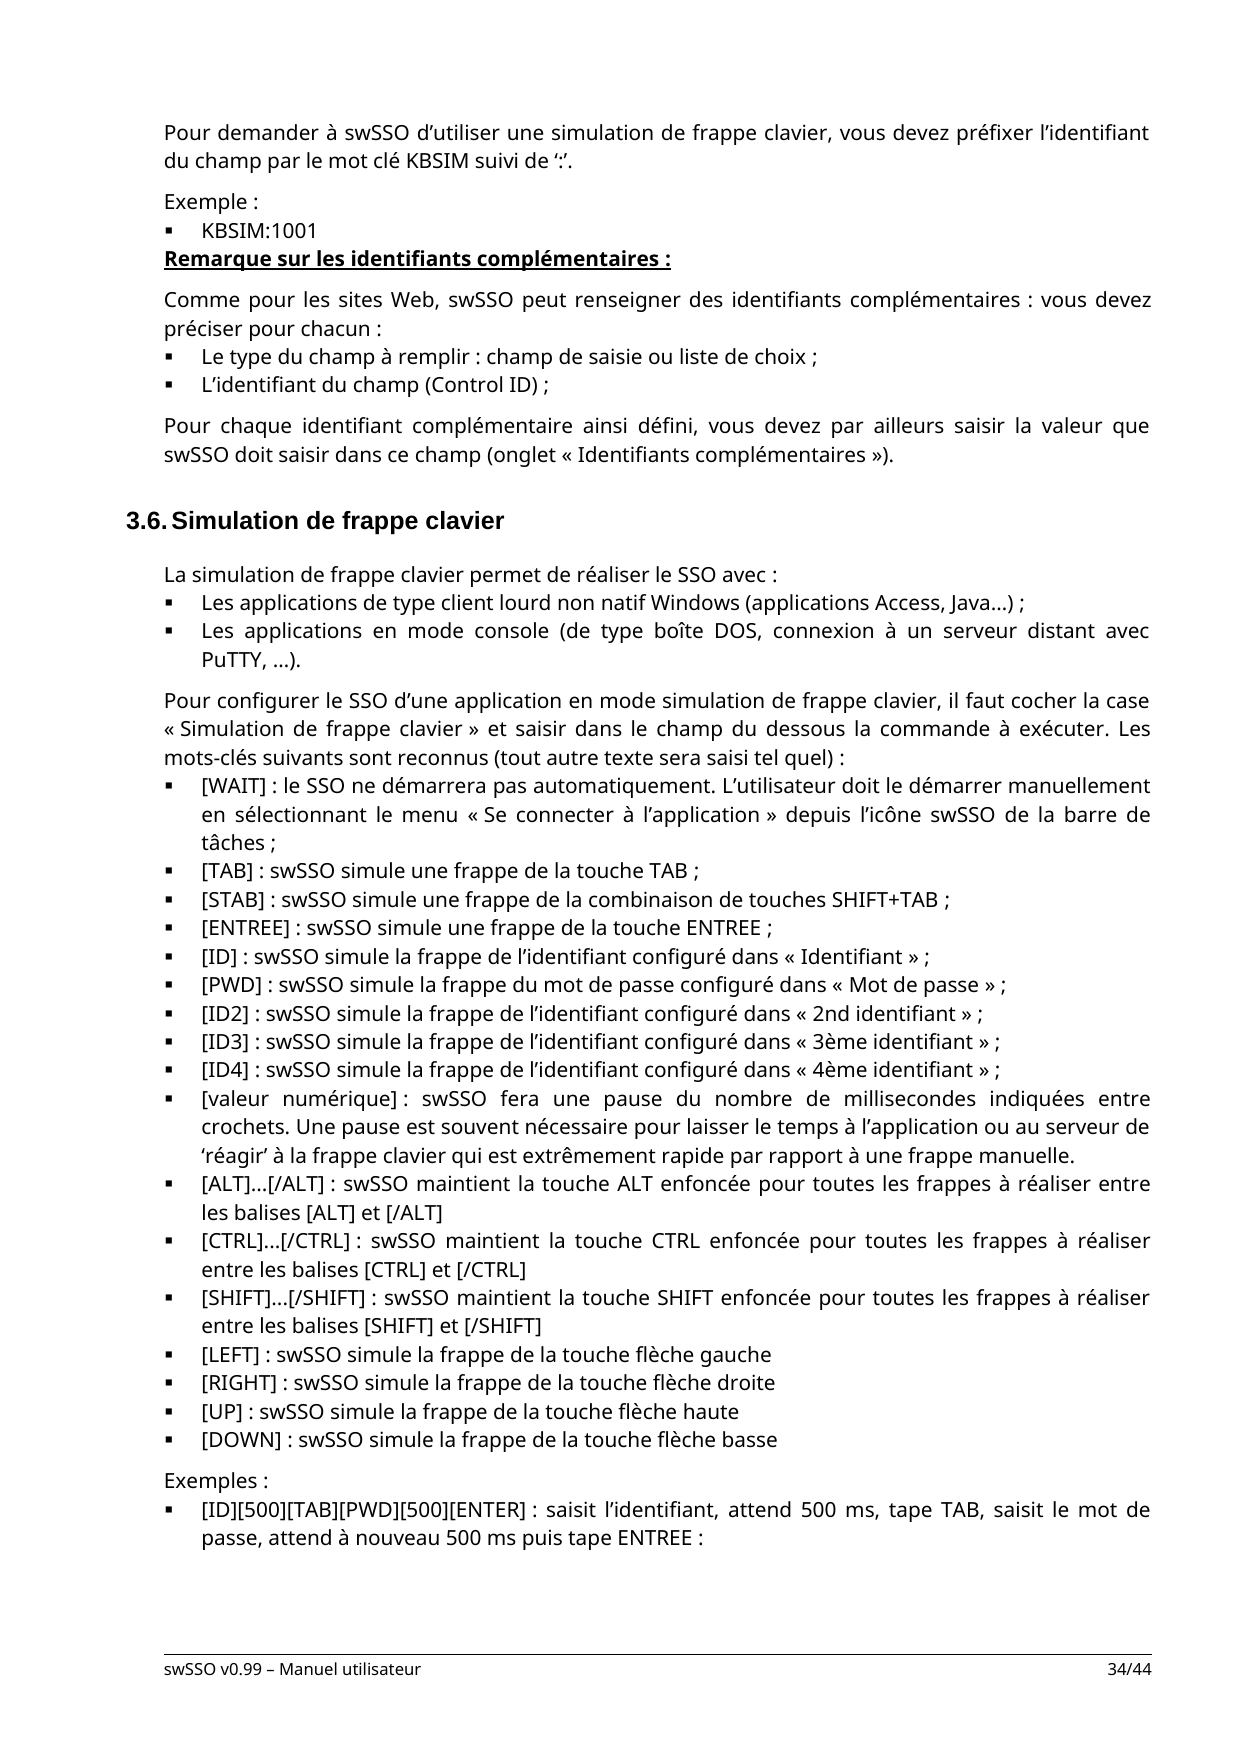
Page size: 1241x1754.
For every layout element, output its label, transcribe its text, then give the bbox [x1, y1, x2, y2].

list [ID4] : swSSO simule la frappe de l’identifiant configuré dans « 4ème identifiant » ; [164, 1056, 1152, 1084]
list [ID3] : swSSO simule la frappe de l’identifiant configuré dans « 3ème identifiant » ; [164, 1027, 1152, 1056]
list [WAIT] : le SSO ne démarrera pas automatiquement. L’utilisateur doit le démarrer manuellement en sélectionnant le menu « Se connecter à l’application » depuis l’icône swSSO de la barre de tâches ; [164, 771, 1152, 857]
text Exemple : [164, 187, 1152, 216]
list Les applications en mode console (de type boîte DOS, connexion à un serveur distant avec PuTTY, …). [164, 617, 1152, 673]
list [ALT]...[/ALT] : swSSO maintient la touche ALT enfoncée pour toutes les frappes à réaliser entre les balises [ALT] et [/ALT] [164, 1169, 1152, 1226]
list Le type du champ à remplir : champ de saisie ou liste de choix ; [164, 342, 1152, 371]
text La simulation de frappe clavier permet de réaliser le SSO avec : [164, 560, 1152, 588]
list [TAB] : swSSO simule une frappe de la touche TAB ; [164, 857, 1152, 885]
list [ID] : swSSO simule la frappe de l’identifiant configuré dans « Identifiant » ; [164, 942, 1152, 970]
text Pour chaque identifiant complémentaire ainsi défini, vous devez par ailleurs saisir la valeur que swSSO doit saisir dans ce champ (onglet « Identifiants complémentaires »). [164, 412, 1152, 468]
list [DOWN] : swSSO simule la frappe de la touche flèche basse [164, 1425, 1152, 1454]
list [RIGHT] : swSSO simule la frappe de la touche flèche droite [164, 1368, 1152, 1397]
list [ENTREE] : swSSO simule une frappe de la touche ENTREE ; [164, 913, 1152, 942]
text Comme pour les sites Web, swSSO peut renseigner des identifiants complémentaires : vous devez préciser pour chacun : [164, 285, 1152, 342]
list [SHIFT]...[/SHIFT] : swSSO maintient la touche SHIFT enfoncée pour toutes les frappes à réaliser entre les balises [SHIFT] et [/SHIFT] [164, 1283, 1152, 1340]
list [ID][500][TAB][PWD][500][ENTER] : saisit l’identifiant, attend 500 ms, tape TAB, saisit le mot de passe, attend à nouveau 500 ms puis tape ENTREE : [164, 1495, 1152, 1552]
list [PWD] : swSSO simule la frappe du mot de passe configuré dans « Mot de passe » ; [164, 970, 1152, 999]
list [UP] : swSSO simule la frappe de la touche flèche haute [164, 1397, 1152, 1425]
list [LEFT] : swSSO simule la frappe de la touche flèche gauche [164, 1340, 1152, 1368]
list [valeur numérique] : swSSO fera une pause du nombre de millisecondes indiquées entre crochets. Une pause est souvent nécessaire pour laisser le temps à l’application ou au serveur de ‘réagir’ à la frappe clavier qui est extrêmement rapide par rapport à une frappe manuelle. [164, 1084, 1152, 1169]
text Pour demander à swSSO d’utiliser une simulation de frappe clavier, vous devez préfixer l’identifiant du champ par le mot clé KBSIM suivi de ‘:’. [164, 118, 1152, 175]
subtitle Simulation de frappe clavier [126, 506, 1152, 535]
list [STAB] : swSSO simule une frappe de la combinaison de touches SHIFT+TAB ; [164, 885, 1152, 913]
list KBSIM:1001 [164, 216, 1152, 244]
text Pour configurer le SSO d’une application en mode simulation de frappe clavier, il faut cocher la case « Simulation de frappe clavier » et saisir dans le champ du dessous la commande à exécuter. Les mots-clés suivants sont reconnus (tout autre texte sera saisi tel quel) : [164, 686, 1152, 771]
list [CTRL]...[/CTRL] : swSSO maintient la touche CTRL enfoncée pour toutes les frappes à réaliser entre les balises [CTRL] et [/CTRL] [164, 1226, 1152, 1283]
list Les applications de type client lourd non natif Windows (applications Access, Java…) ; [164, 588, 1152, 617]
text Exemples : [164, 1466, 1152, 1495]
list Remarque sur les identifiants complémentaires : [164, 244, 1152, 273]
list L’identifiant du champ (Control ID) ; [164, 371, 1152, 399]
list [ID2] : swSSO simule la frappe de l’identifiant configuré dans « 2nd identifiant » ; [164, 999, 1152, 1027]
